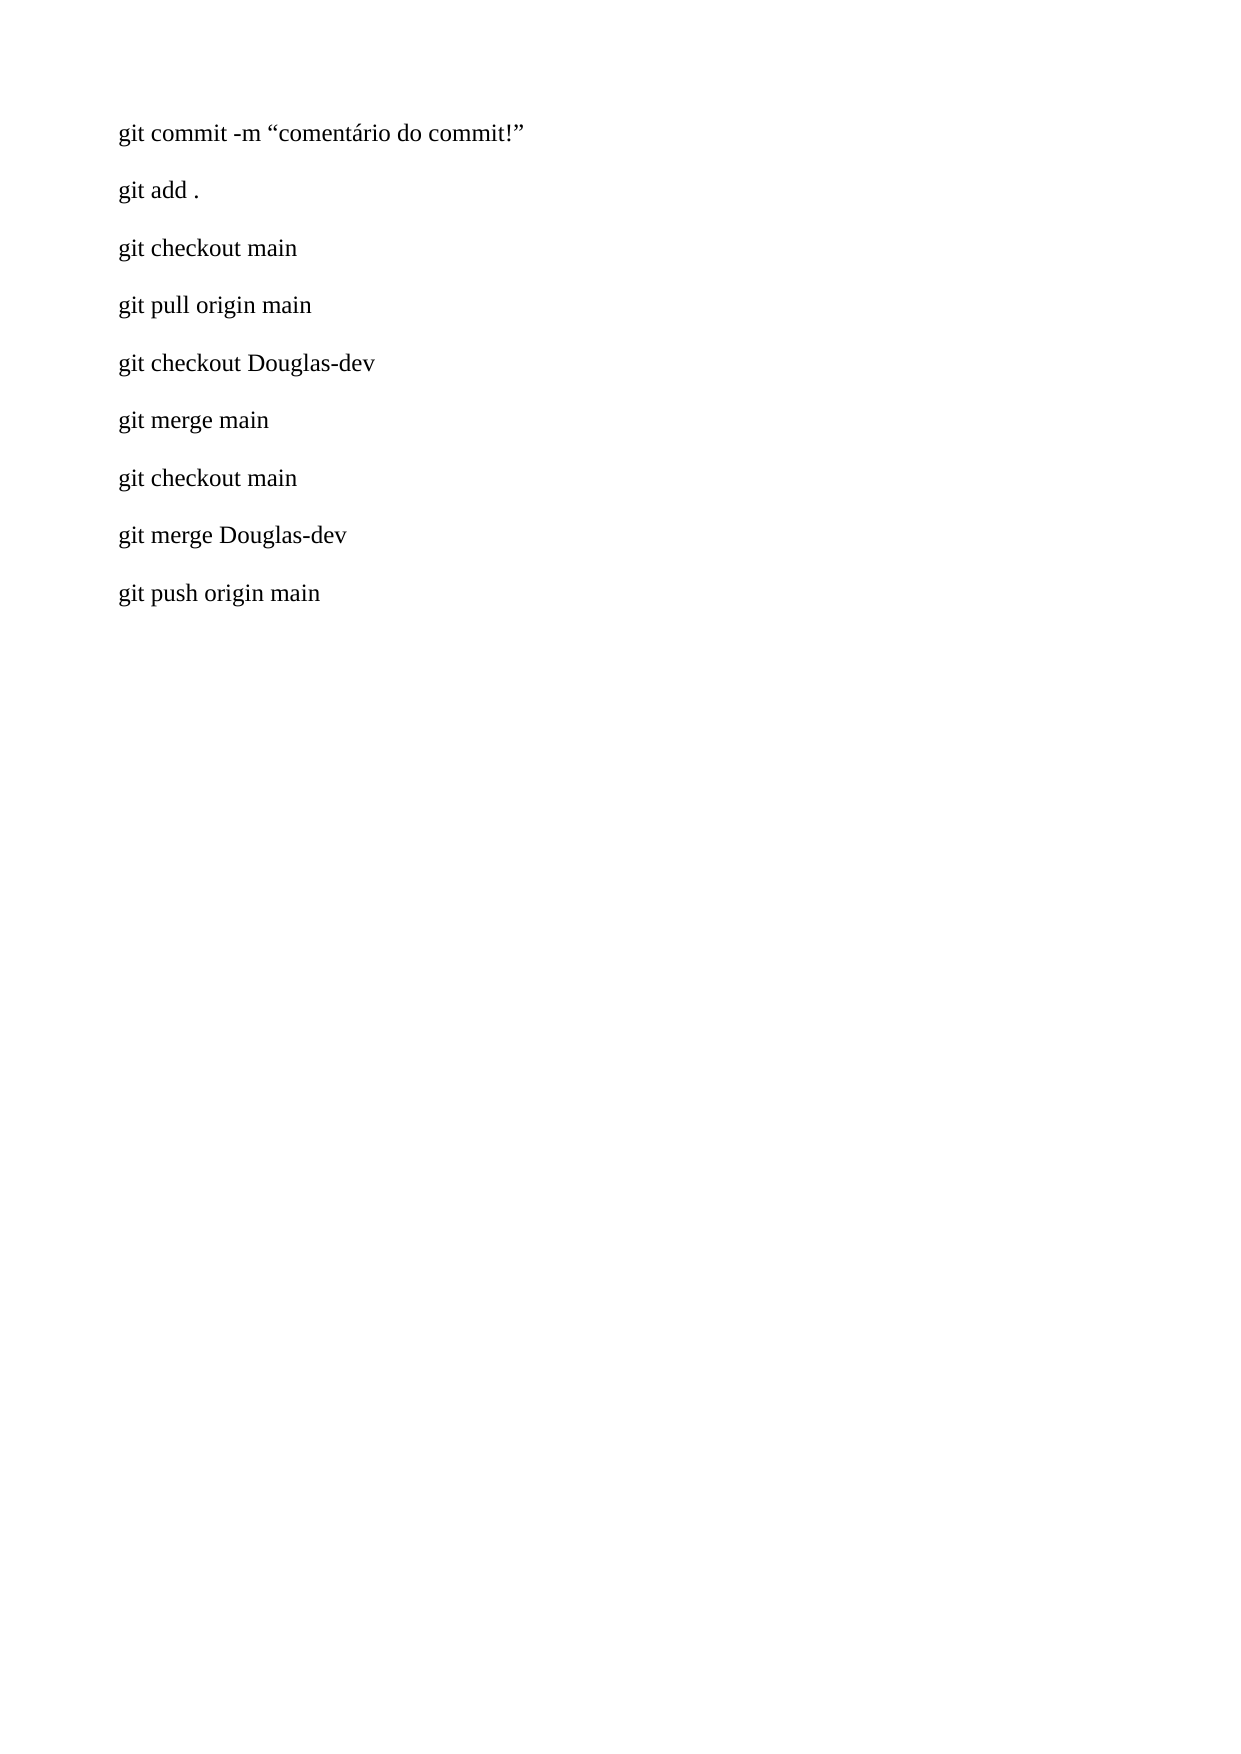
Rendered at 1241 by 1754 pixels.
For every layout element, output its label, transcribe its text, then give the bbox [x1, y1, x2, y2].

text git merge main [118, 406, 1122, 434]
text git checkout Douglas-dev [118, 348, 1122, 377]
text git pull origin main [118, 291, 1122, 348]
text git checkout main [118, 463, 1122, 492]
text git merge Douglas-dev [118, 521, 1122, 549]
text git add . [118, 176, 1122, 204]
text git checkout main [118, 233, 1122, 262]
text git commit -m “comentário do commit!” [118, 118, 1122, 147]
text git push origin main [118, 578, 1122, 607]
